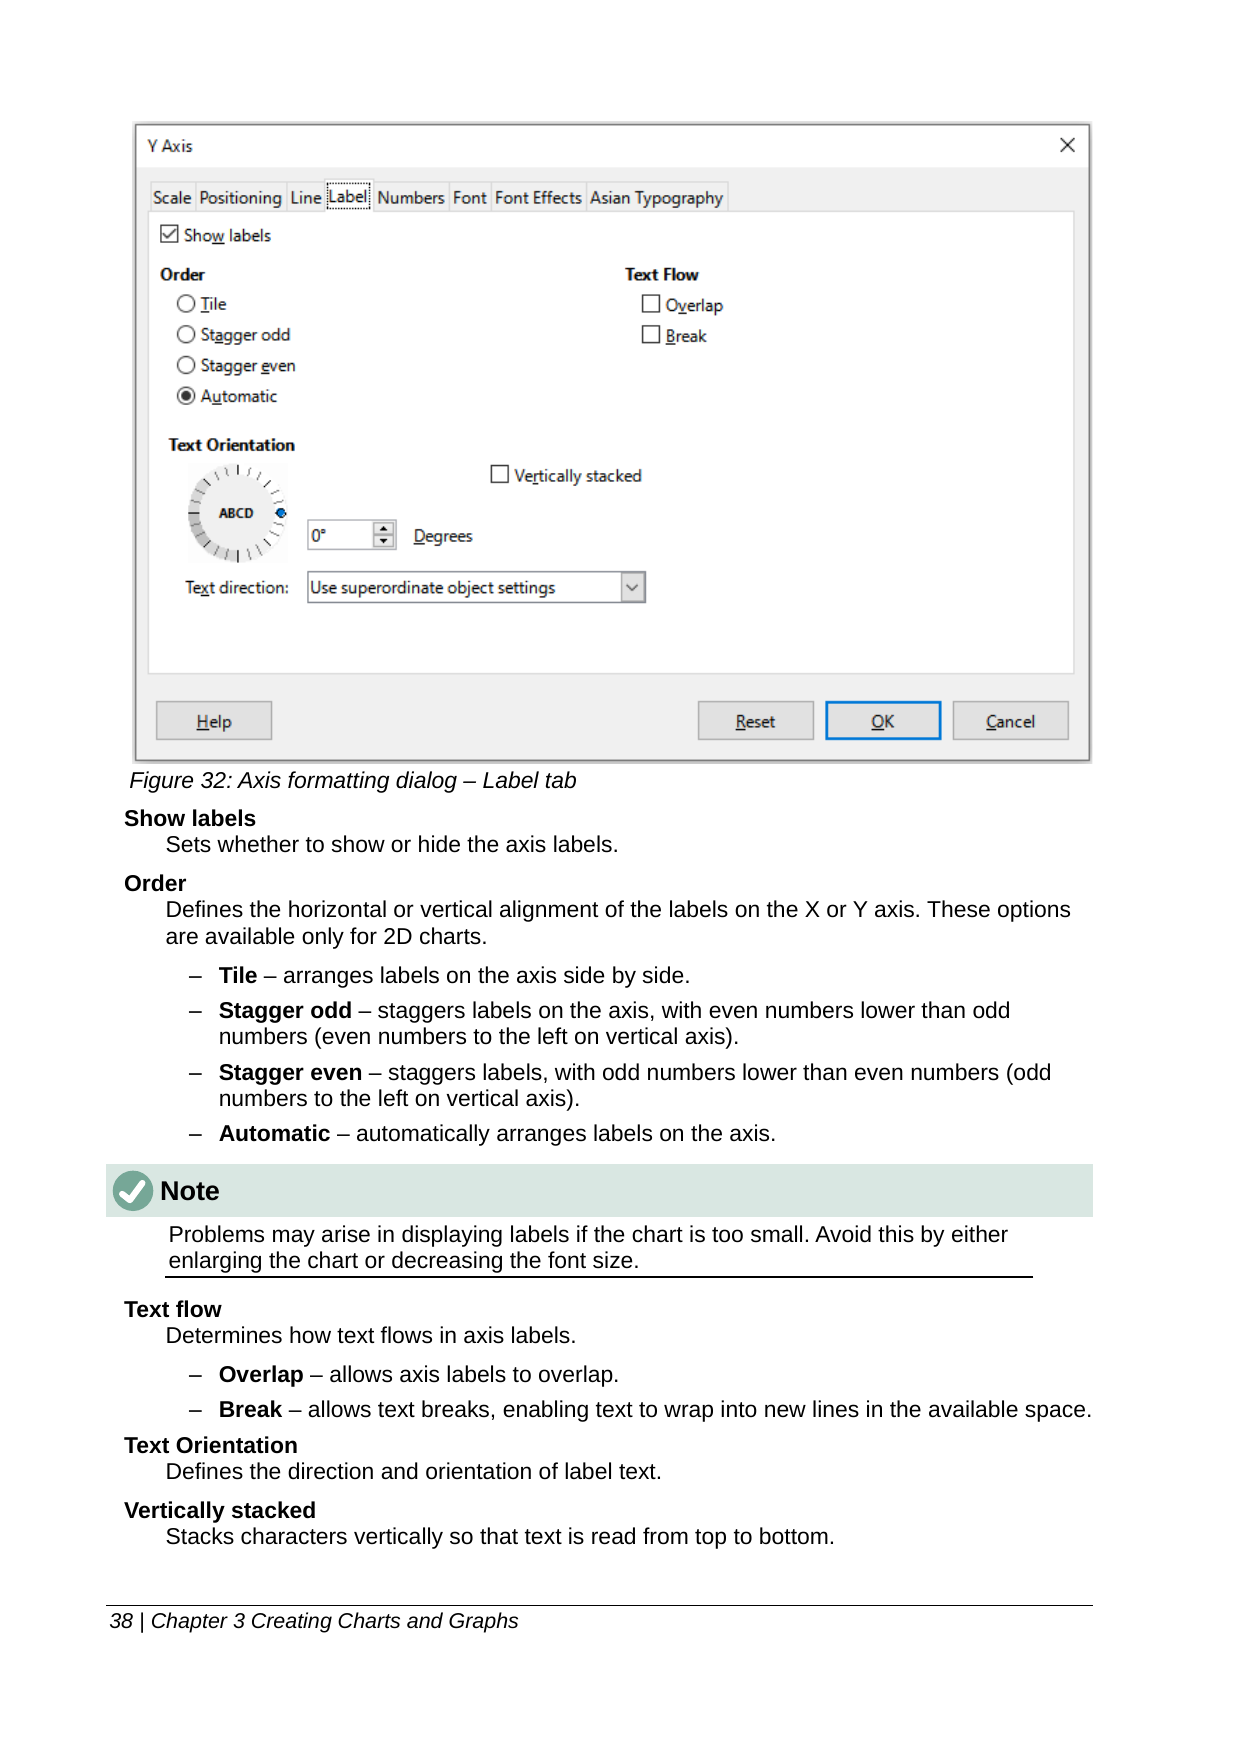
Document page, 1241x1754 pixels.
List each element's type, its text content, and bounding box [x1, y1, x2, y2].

list Stagger even – staggers labels, with odd numbers lower than even numbers (odd numbers to the left on vertical axis). [189, 1058, 1093, 1111]
text Vertically stacked [124, 1497, 1093, 1523]
text Defines the horizontal or vertical alignment of the labels on the X or Y axis. These options are available only for 2D charts. [165, 896, 1093, 949]
list Stagger odd – staggers labels on the axis, with even numbers lower than odd numbers (even numbers to the left on vertical axis). [189, 997, 1093, 1049]
list Overlap – allows axis labels to overlap. [189, 1361, 1093, 1388]
text Determines how text flows in axis labels. [165, 1322, 1093, 1349]
text Sets whether to show or hide the axis labels. [165, 831, 1093, 858]
text Stacks characters vertically so that text is read from top to bottom. [165, 1523, 1093, 1549]
picture [132, 121, 1093, 764]
text Show labels [124, 805, 1093, 831]
text Figure 32: Axis formatting dialog – Label tab [129, 118, 1095, 793]
text Text flow [124, 1296, 1093, 1322]
text Problems may arise in displaying labels if the chart is too small. Avoid this by either enlarging the chart or decreasing the font size. [165, 1217, 1033, 1276]
list Tile – arranges labels on the axis side by side. [189, 962, 1093, 988]
text Order [124, 870, 1093, 896]
text Text Orientation [124, 1432, 1093, 1458]
list Break – allows text breaks, enabling text to wrap into new lines in the available space. [189, 1396, 1093, 1423]
text Defines the direction and orientation of label text. [165, 1458, 1093, 1484]
list Automatic – automatically arranges labels on the axis. [189, 1120, 1093, 1146]
subtitle Note [106, 1164, 1093, 1217]
